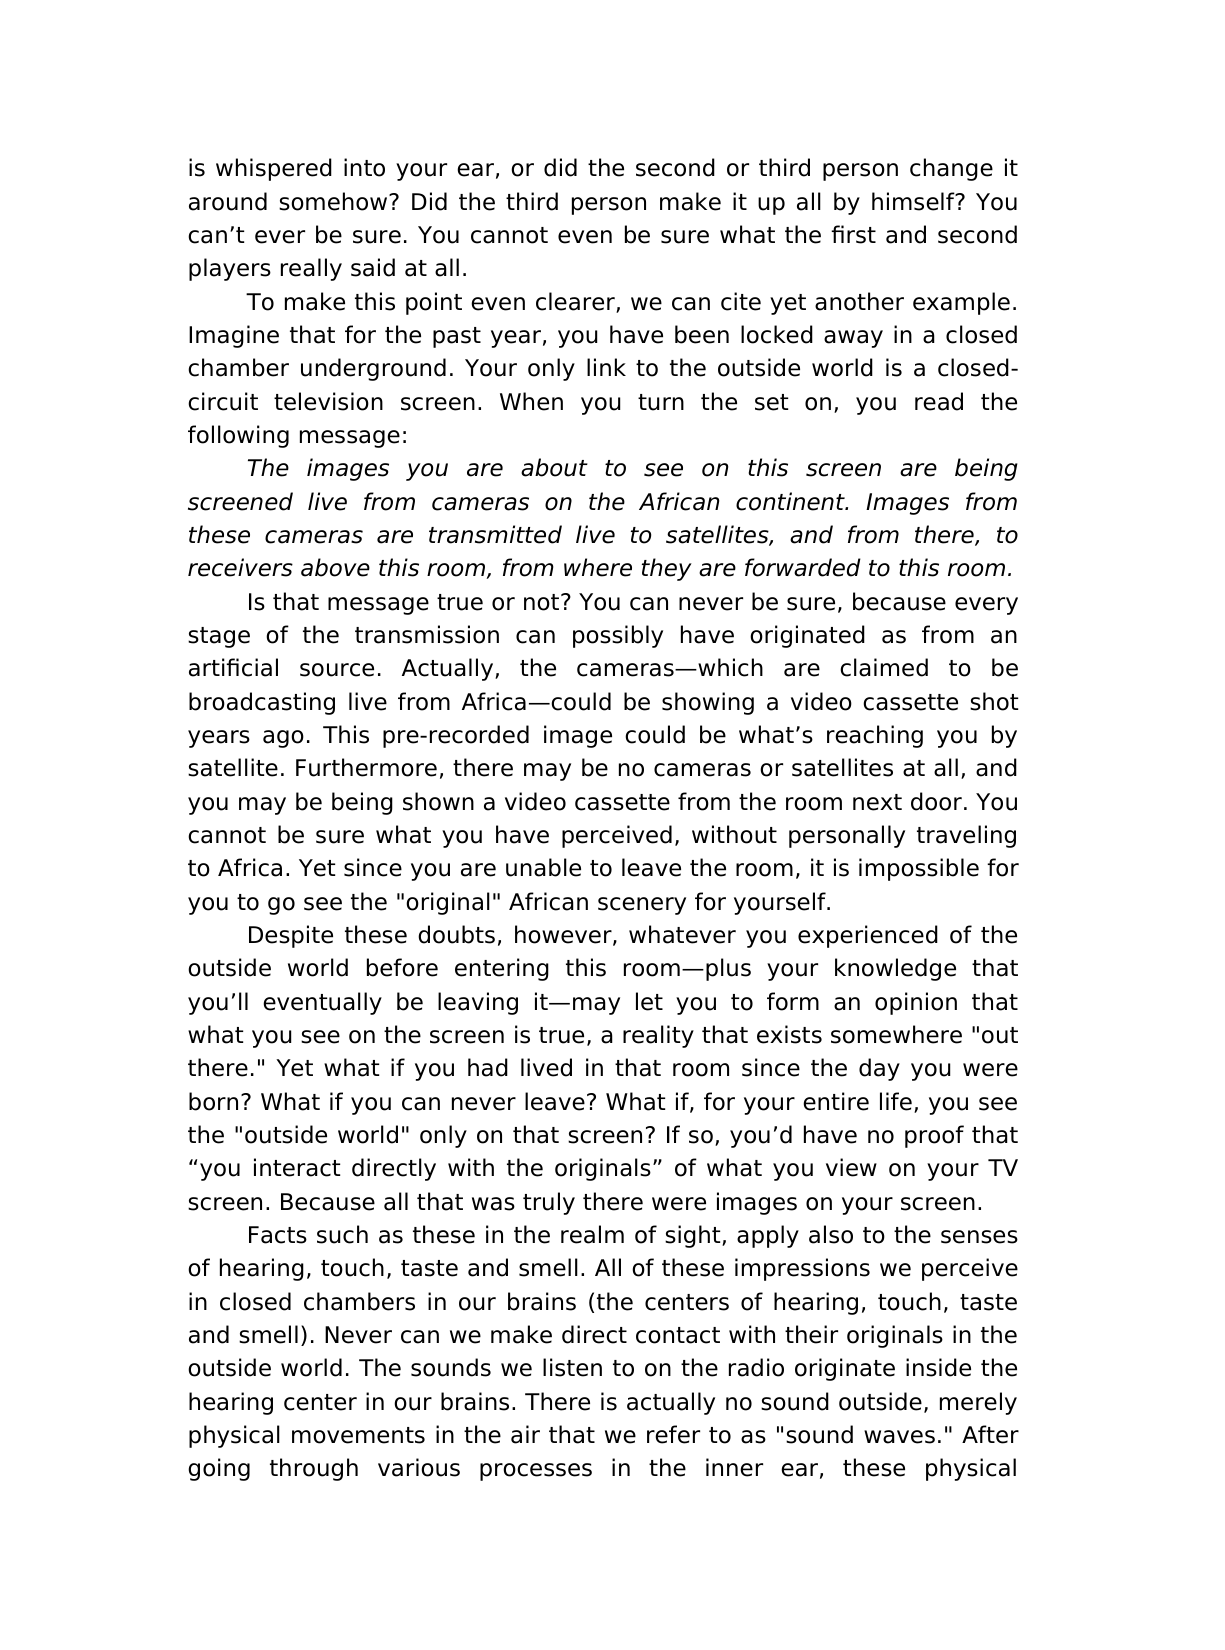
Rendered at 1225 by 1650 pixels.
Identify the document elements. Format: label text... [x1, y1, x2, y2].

text The images you are about to see on this screen are being screened live from cameras on the African continent. Images from these cameras are transmitted live to satellites, and from there, to receivers above this room, from where they are forwarded to this room. [187, 450, 1020, 583]
text Is that message true or not? You can never be sure, because every stage of the transmission can possibly have originated as from an artificial source. Actually, the cameras—which are claimed to be broadcasting live from Africa—could be showing a video cassette shot years ago. This pre-recorded image could be what’s reaching you by satellite. Furthermore, there may be no cameras or satellites at all, and you may be being shown a video cassette from the room next door. You cannot be sure what you have perceived, without personally traveling to Africa. Yet since you are unable to leave the room, it is impossible for you to go see the "original" African scenery for yourself. [187, 583, 1020, 917]
text To make this point even clearer, we can cite yet another example. Imagine that for the past year, you have been locked away in a closed chamber underground. Your only link to the outside world is a closed-circuit television screen. When you turn the set on, you read the following message: [187, 283, 1020, 450]
text Facts such as these in the realm of sight, apply also to the senses of hearing, touch, taste and smell. All of these impressions we perceive in closed chambers in our brains (the centers of hearing, touch, taste and smell). Never can we make direct contact with their originals in the outside world. The sounds we listen to on the radio originate inside the hearing center in our brains. There is actually no sound outside, merely physical movements in the air that we refer to as "sound waves." After going through various processes in the inner ear, these physical [187, 1217, 1020, 1483]
text Despite these doubts, however, whatever you experienced of the outside world before entering this room—plus your knowledge that you’ll eventually be leaving it—may let you to form an opinion that what you see on the screen is true, a reality that exists somewhere "out there." Yet what if you had lived in that room since the day you were born? What if you can never leave? What if, for your entire life, you see the "outside world" only on that screen? If so, you’d have no proof that “you interact directly with the originals” of what you view on your TV screen. Because all that was truly there were images on your screen. [187, 917, 1020, 1217]
text is whispered into your ear, or did the second or third person change it around somehow? Did the third person make it up all by himself? You can’t ever be sure. You cannot even be sure what the first and second players really said at all. [187, 150, 1020, 283]
